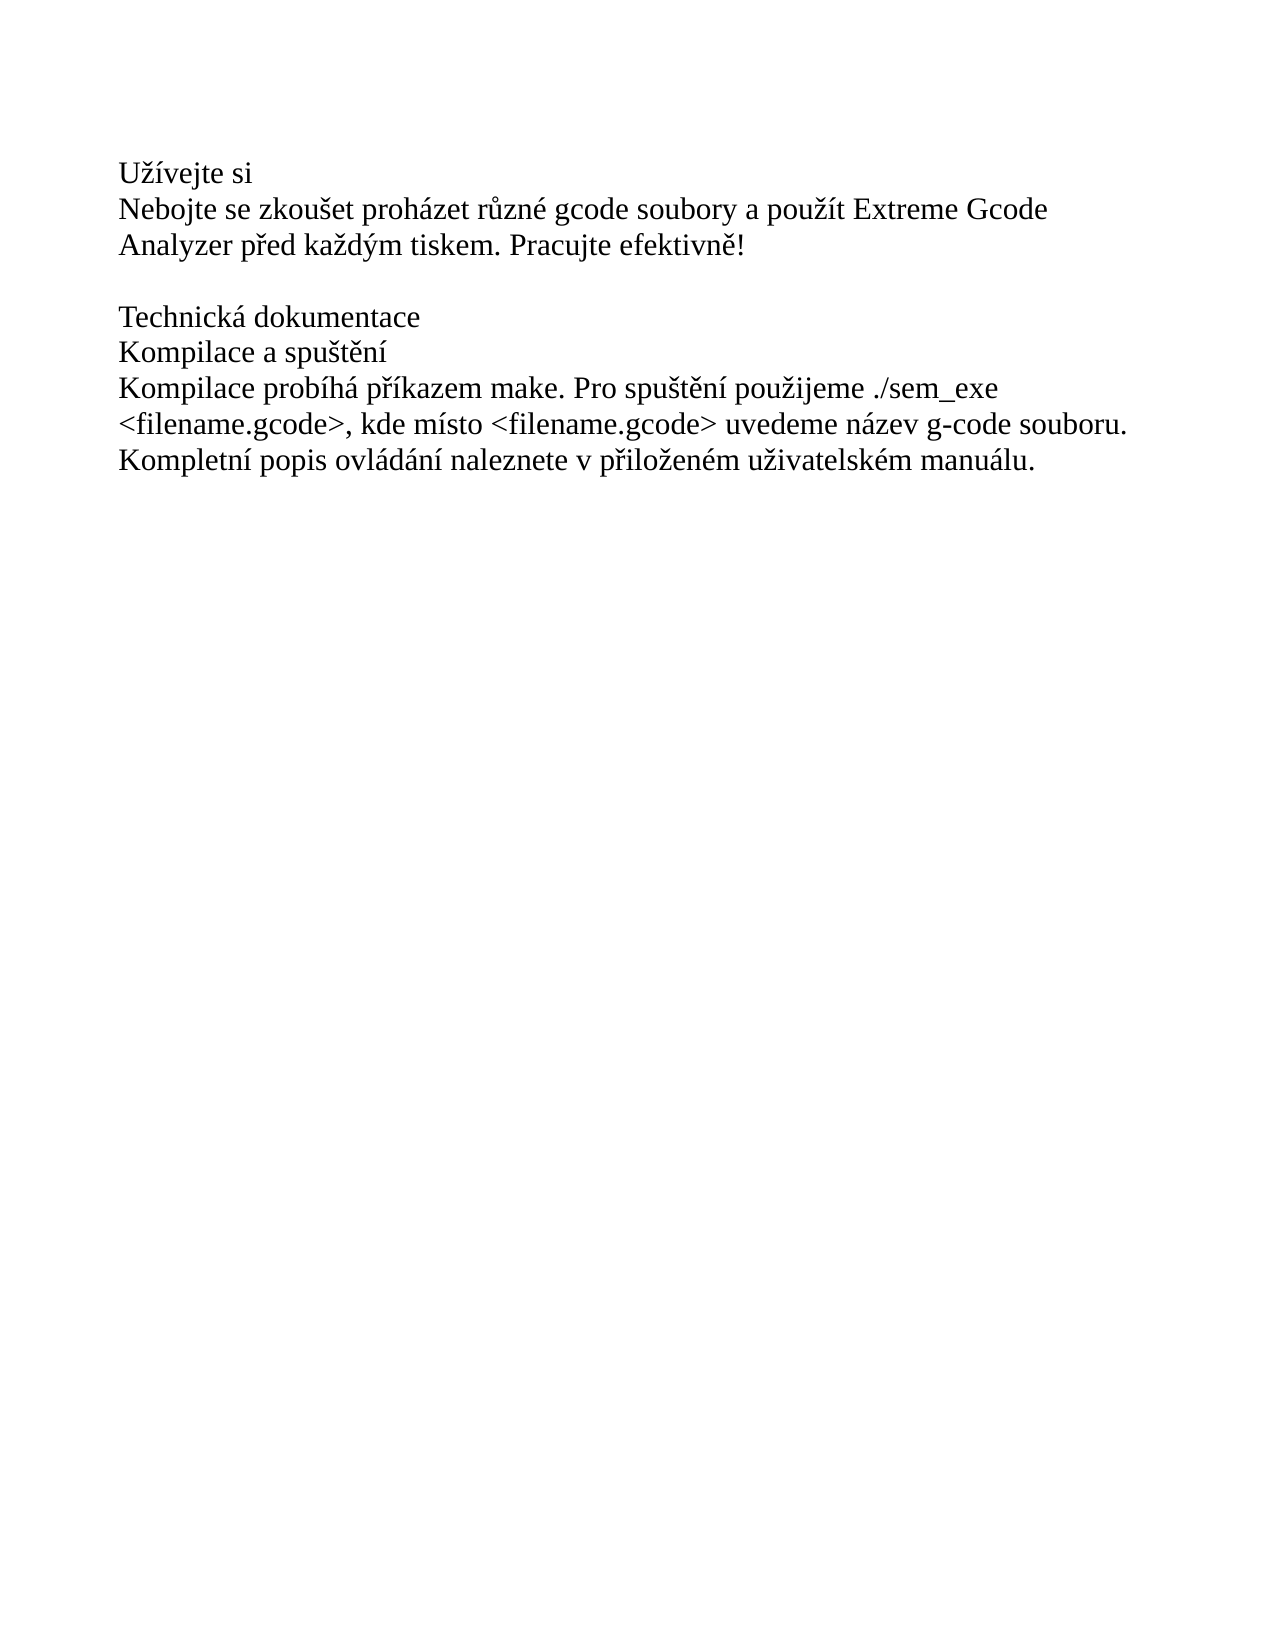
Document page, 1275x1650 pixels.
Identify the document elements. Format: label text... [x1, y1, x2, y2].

text Nebojte se zkoušet proházet různé gcode soubory a použít Extreme Gcode Analyzer před každým tiskem. Pracujte efektivně! [118, 190, 1157, 262]
text Kompilace a spuštění [118, 334, 1157, 370]
text Technická dokumentace [118, 298, 1157, 334]
text Kompilace probíhá příkazem make. Pro spuštění použijeme ./sem_exe <filename.gcode>, kde místo <filename.gcode> uvedeme název g-code souboru. Kompletní popis ovládání naleznete v přiloženém uživatelském manuálu. [118, 370, 1157, 477]
text Užívejte si [118, 154, 1157, 190]
